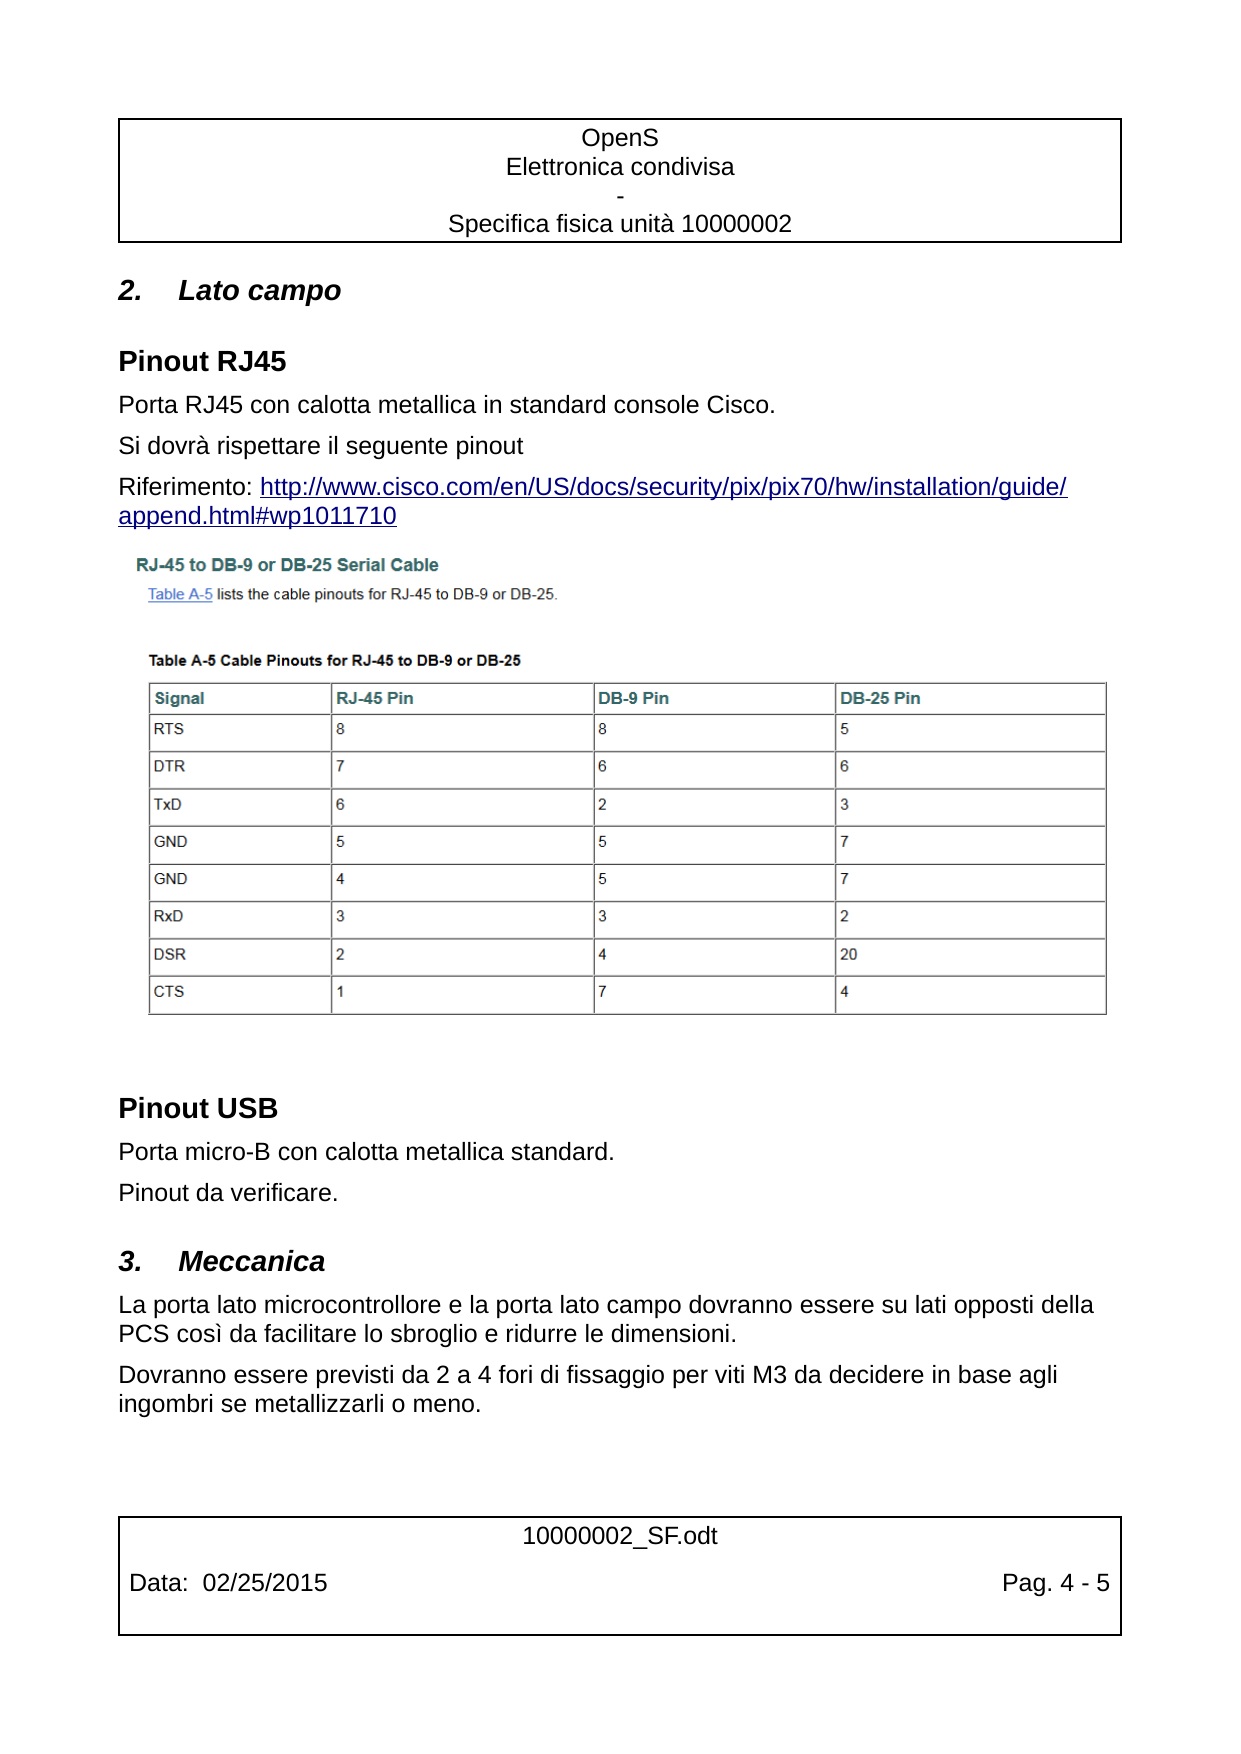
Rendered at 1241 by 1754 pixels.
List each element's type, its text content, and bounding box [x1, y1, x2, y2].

text Porta RJ45 con calotta metallica in standard console Cisco. [118, 390, 1122, 418]
subtitle Pinout USB [118, 1091, 1122, 1124]
text Porta micro-B con calotta metallica standard. [118, 1137, 1122, 1166]
text Si dovrà rispettare il seguente pinout [118, 431, 1122, 460]
text Riferimento: http://www.cisco.com/en/US/docs/security/pix/pix70/hw/installation/guide/append.html#wp1011710 [118, 472, 1122, 530]
subtitle Pinout RJ45 [118, 344, 1122, 377]
text La porta lato microcontrollore e la porta lato campo dovranno essere su lati opposti della PCS così da facilitare lo sbroglio e ridurre le dimensioni. [118, 1290, 1122, 1348]
text Dovranno essere previsti da 2 a 4 fori di fissaggio per viti M3 da decidere in base agli ingombri se metallizzarli o meno. [118, 1360, 1122, 1418]
subtitle Meccanica [118, 1244, 1122, 1278]
subtitle Lato campo [118, 273, 1122, 306]
text Pinout da verificare. [118, 1178, 1122, 1207]
picture [118, 542, 1123, 1025]
